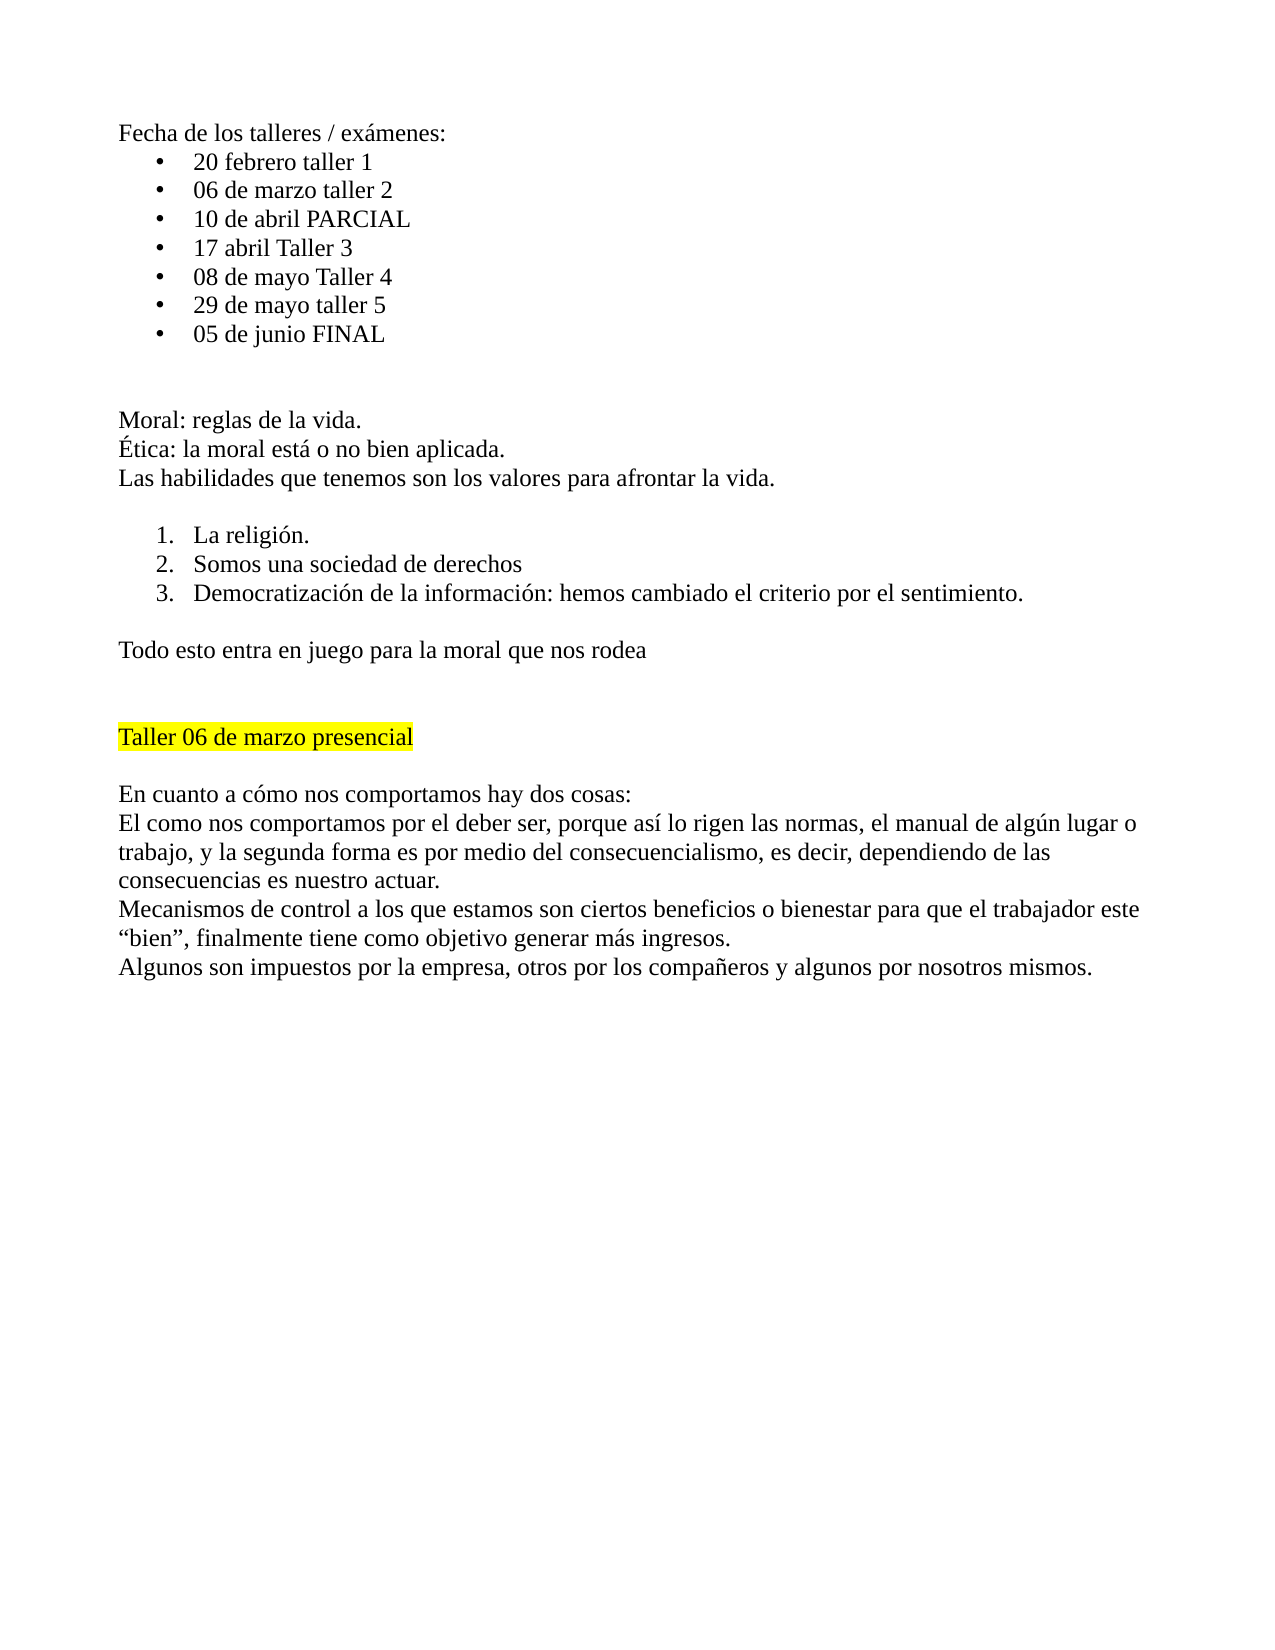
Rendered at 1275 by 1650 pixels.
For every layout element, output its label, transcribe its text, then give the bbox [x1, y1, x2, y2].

text En cuanto a cómo nos comportamos hay dos cosas: [118, 779, 1157, 808]
list 17 abril Taller 3 [156, 233, 1157, 262]
list Somos una sociedad de derechos [156, 549, 1157, 578]
text Ética: la moral está o no bien aplicada. [118, 434, 1157, 463]
text Mecanismos de control a los que estamos son ciertos beneficios o bienestar para que el trabajador este “bien”, finalmente tiene como objetivo generar más ingresos. [118, 894, 1157, 952]
text Todo esto entra en juego para la moral que nos rodea [118, 636, 1157, 664]
text Fecha de los talleres / exámenes: [118, 118, 1157, 147]
list 06 de marzo taller 2 [156, 176, 1157, 204]
list 29 de mayo taller 5 [156, 291, 1157, 319]
list 20 febrero taller 1 [156, 147, 1157, 176]
list 05 de junio FINAL [156, 319, 1157, 348]
list La religión. [156, 521, 1157, 549]
list 10 de abril PARCIAL [156, 204, 1157, 233]
text Las habilidades que tenemos son los valores para afrontar la vida. [118, 463, 1157, 492]
text Taller 06 de marzo presencial [118, 722, 1157, 751]
list 08 de mayo Taller 4 [156, 262, 1157, 291]
list Democratización de la información: hemos cambiado el criterio por el sentimiento. [156, 578, 1157, 607]
text El como nos comportamos por el deber ser, porque así lo rigen las normas, el manual de algún lugar o trabajo, y la segunda forma es por medio del consecuencialismo, es decir, dependiendo de las consecuencias es nuestro actuar. [118, 808, 1157, 894]
text Moral: reglas de la vida. [118, 406, 1157, 434]
text Algunos son impuestos por la empresa, otros por los compañeros y algunos por nosotros mismos. [118, 952, 1157, 981]
